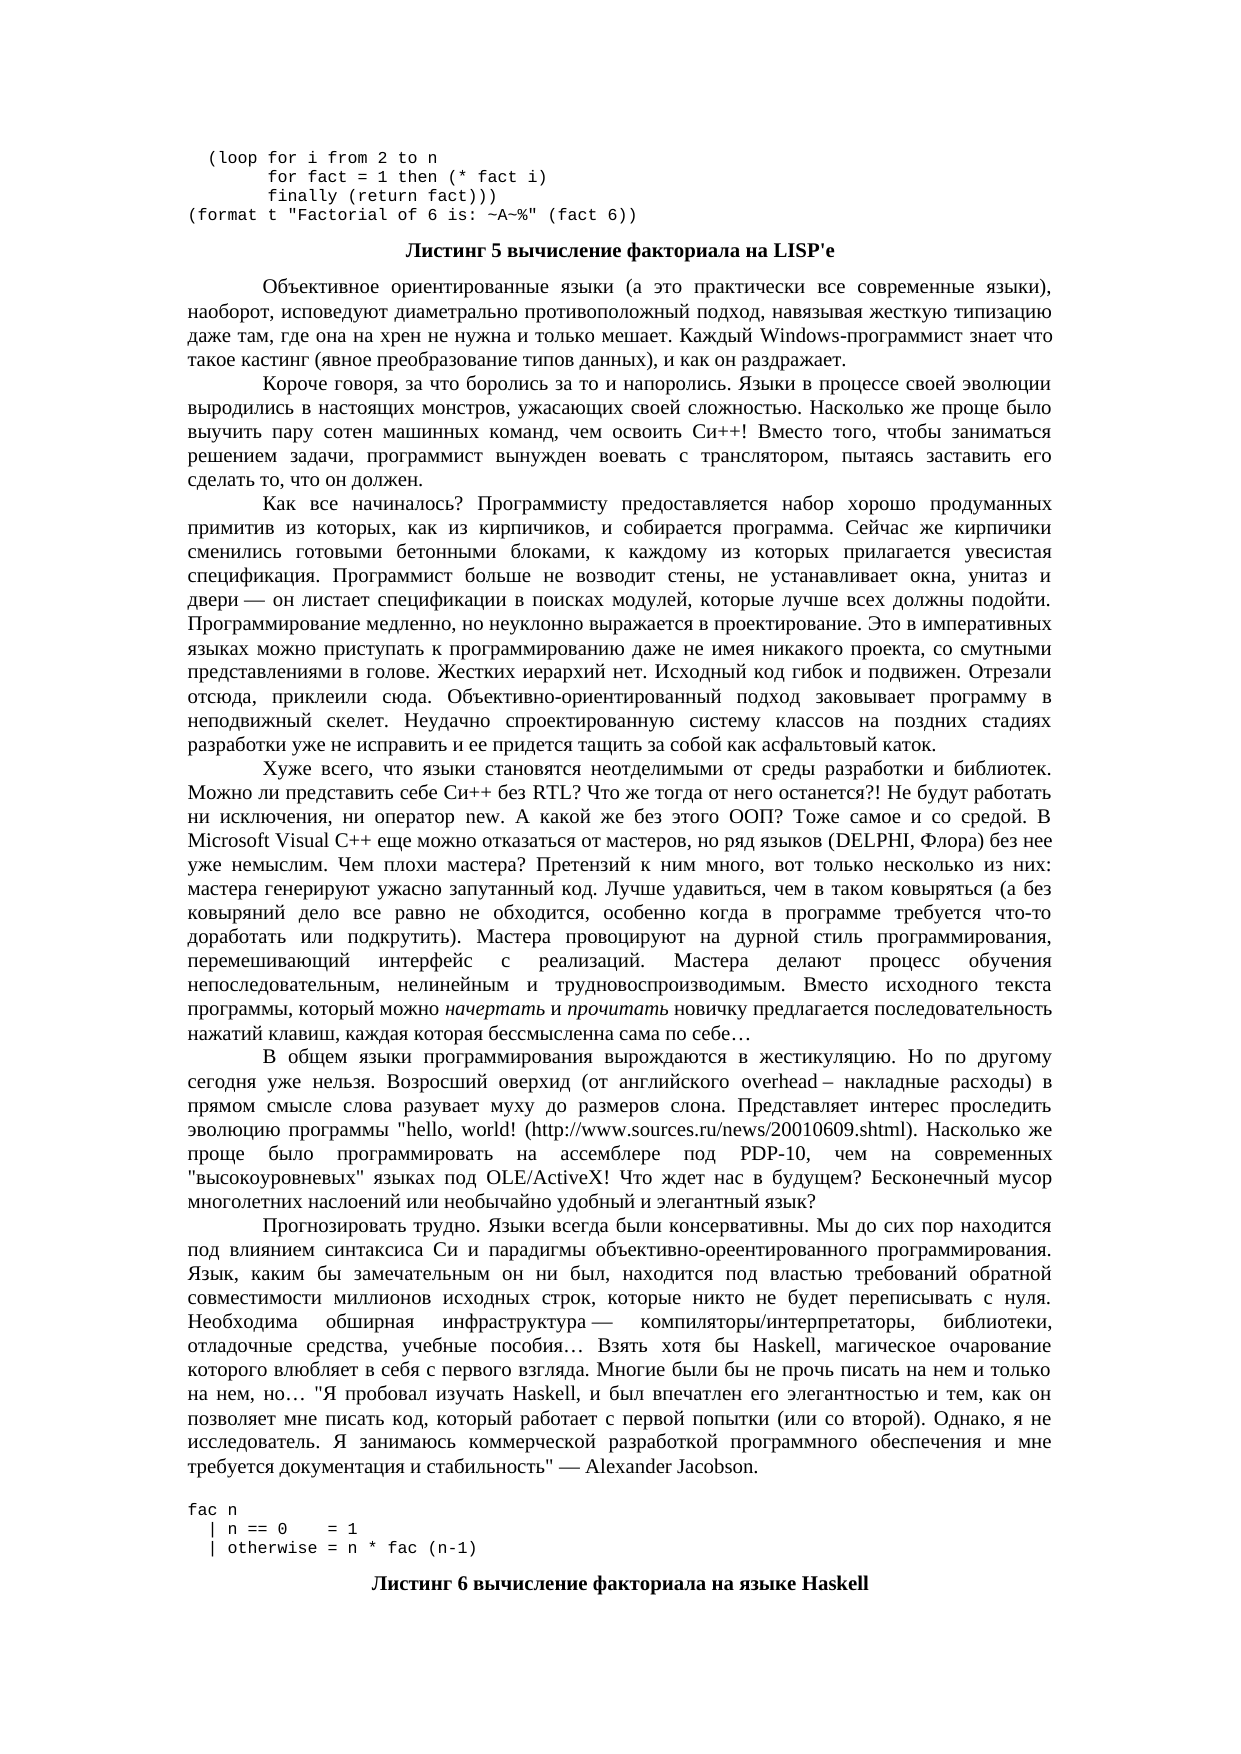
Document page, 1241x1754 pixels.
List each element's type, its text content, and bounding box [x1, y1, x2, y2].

text Как все начиналось? Программисту предоставляется набор хорошо продуманных примитив из которых, как из кирпичиков, и собирается программа. Сейчас же кирпичики сменились готовыми бетонными блоками, к каждому из которых прилагается увесистая спецификация. Программист больше не возводит стены, не устанавливает окна, унитаз и двери — он листает спецификации в поисках модулей, которые лучше всех должны подойти. Программирование медленно, но неуклонно выражается в проектирование. Это в императивных языках можно приступать к программированию даже не имея никакого проекта, со смутными представлениями в голове. Жестких иерархий нет. Исходный код гибок и подвижен. Отрезали отсюда, приклеили сюда. Объективно-ориентированный подход заковывает программу в неподвижный скелет. Неудачно спроектированную систему классов на поздних стадиях разработки уже не исправить и ее придется тащить за собой как асфальтовый каток. [187, 491, 1053, 756]
text Листинг 5 вычисление факториала на LISP'е [187, 238, 1053, 262]
text | n == 0 = 1 [187, 1521, 1053, 1539]
text В общем языки программирования вырождаются в жестикуляцию. Но по другому сегодня уже нельзя. Возросший оверхид (от английского overhead – накладные расходы) в прямом смысле слова разувает муху до размеров слона. Представляет интерес проследить эволюцию программы "hello, world! (http://www.sources.ru/news/20010609.shtml). Насколько же проще было программировать на ассемблере под PDP-10, чем на современных "высокоуровневых" языках под OLE/ActiveX! Что ждет нас в будущем? Бесконечный мусор многолетних наслоений или необычайно удобный и элегантный язык? [187, 1044, 1053, 1213]
text Хуже всего, что языки становятся неотделимыми от среды разработки и библиотек. Можно ли представить себе Си++ без RTL? Что же тогда от него останется?! Не будут работать ни исключения, ни оператор new. А какой же без этого ООП? Тоже самое и со средой. В Microsoft Visual C++ еще можно отказаться от мастеров, но ряд языков (DELPHI, Флора) без нее уже немыслим. Чем плохи мастера? Претензий к ним много, вот только несколько из них: мастера генерируют ужасно запутанный код. Лучше удавиться, чем в таком ковыряться (а без ковыряний дело все равно не обходится, особенно когда в программе требуется что-то доработать или подкрутить). Мастера провоцируют на дурной стиль программирования, перемешивающий интерфейс с реализаций. Мастера делают процесс обучения непоследовательным, нелинейным и трудновоспроизводимым. Вместо исходного текста программы, который можно начертать и прочитать новичку предлагается последовательность нажатий клавиш, каждая которая бессмысленна сама по себе… [187, 756, 1053, 1044]
text Прогнозировать трудно. Языки всегда были консервативны. Мы до сих пор находится под влиянием синтаксиса Си и парадигмы объективно-ореентированного программирования. Язык, каким бы замечательным он ни был, находится под властью требований обратной совместимости миллионов исходных строк, которые никто не будет переписывать с нуля. Необходима обширная инфраструктура — компиляторы/интерпретаторы, библиотеки, отладочные средства, учебные пособия… Взять хотя бы Haskell, магическое очарование которого влюбляет в себя с первого взгляда. Многие были бы не прочь писать на нем и только на нем, но… "Я пробовал изучать Haskell, и был впечатлен его элегантностью и тем, как он позволяет мне писать код, который работает с первой попытки (или со второй). Однако, я не исследователь. Я занимаюсь коммерческой разработкой программного обеспечения и мне требуется документация и стабильность" — Alexander Jacobson. [187, 1213, 1053, 1478]
text for fact = 1 then (* fact i) [187, 169, 1053, 188]
text fac n [187, 1502, 1053, 1521]
text Объективное ориентированные языки (а это практически все современные языки), наоборот, исповедуют диаметрально противоположный подход, навязывая жесткую типизацию даже там, где она на хрен не нужна и только мешает. Каждый Windows-программист знает что такое кастинг (явное преобразование типов данных), и как он раздражает. [187, 274, 1053, 371]
text Короче говоря, за что боролись за то и напоролись. Языки в процессе своей эволюции выродились в настоящих монстров, ужасающих своей сложностью. Насколько же проще было выучить пару сотен машинных команд, чем освоить Си++! Вместо того, чтобы заниматься решением задачи, программист вынужден воевать с транслятором, пытаясь заставить его сделать то, что он должен. [187, 371, 1053, 491]
text | otherwise = n * fac (n-1) [187, 1539, 1053, 1558]
text (loop for i from 2 to n [187, 150, 1053, 169]
text Листинг 6 вычисление факториала на языке Haskell [187, 1571, 1053, 1595]
text (format t "Factorial of 6 is: ~A~%" (fact 6)) [187, 207, 1053, 225]
text finally (return fact))) [187, 188, 1053, 207]
